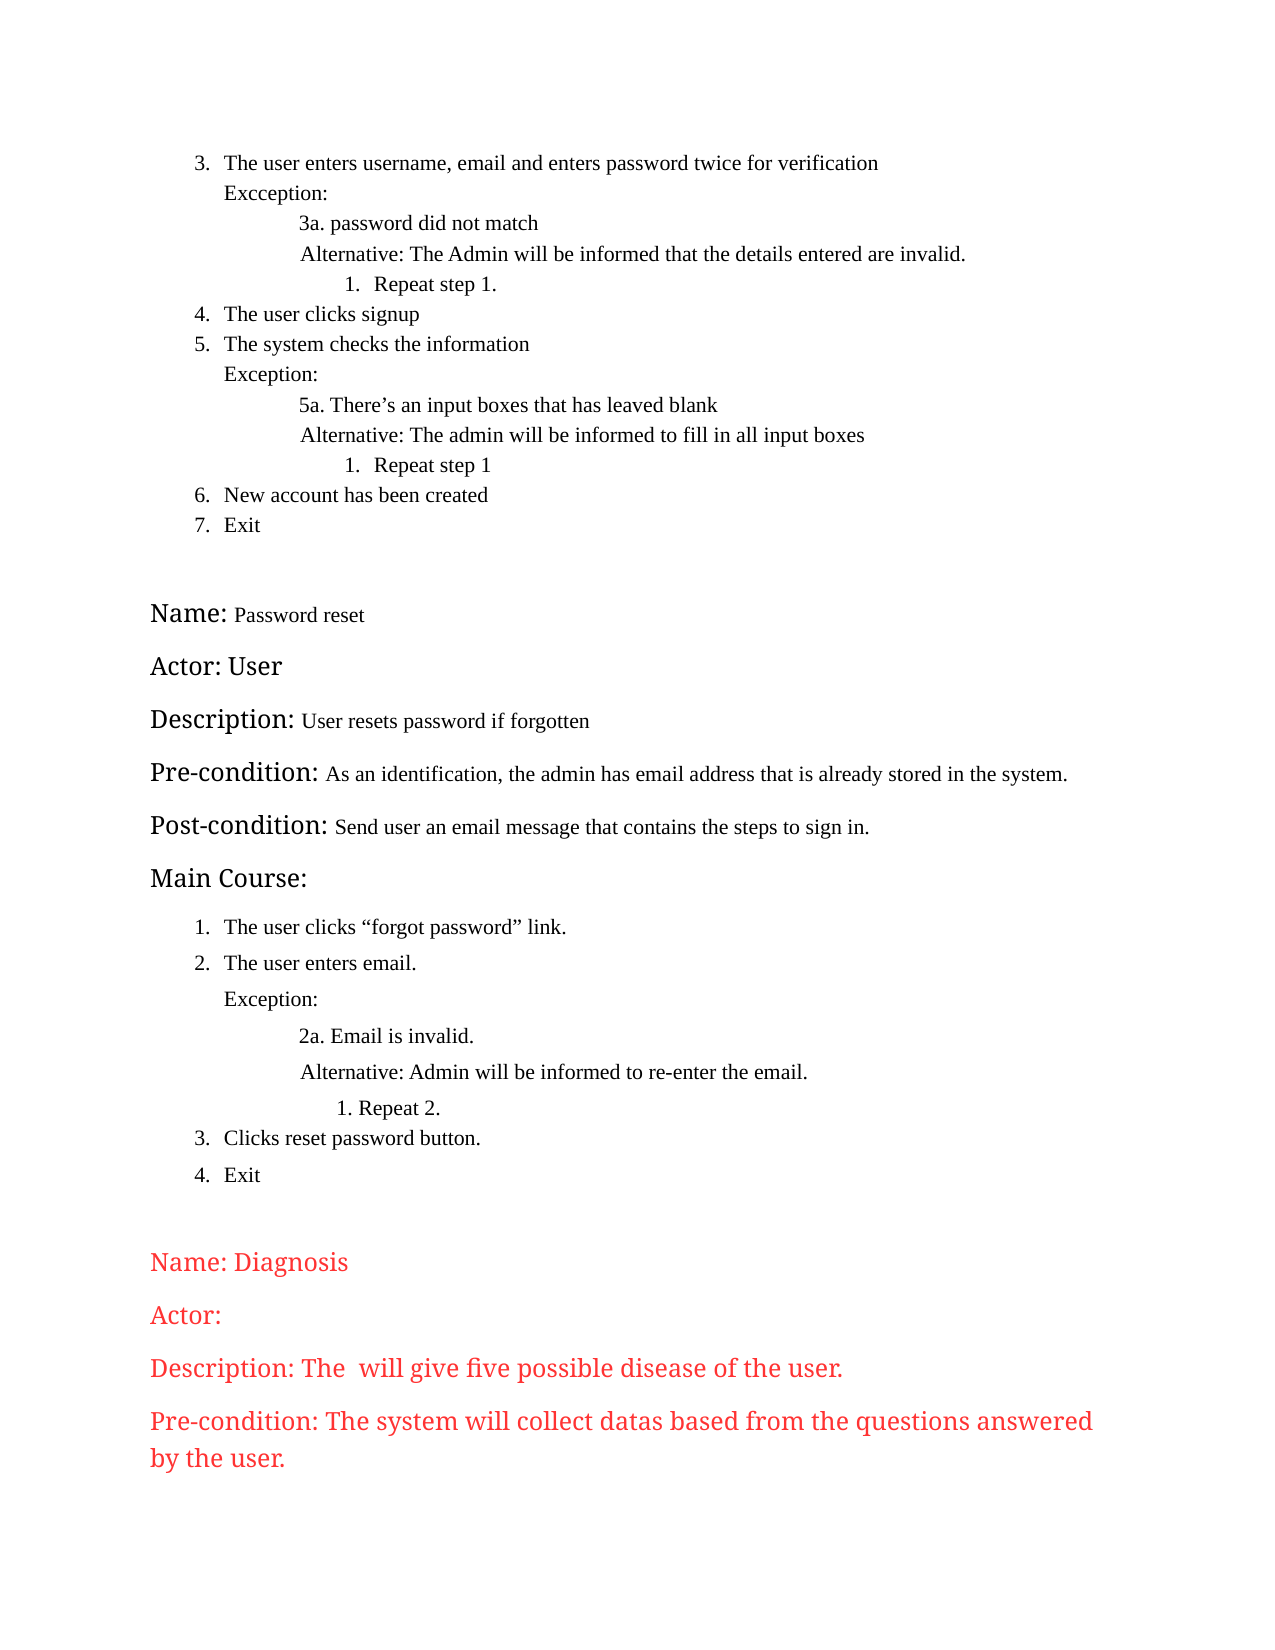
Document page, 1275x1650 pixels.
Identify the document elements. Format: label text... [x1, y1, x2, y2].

text Description: The will give five possible disease of the user. [150, 1351, 1125, 1385]
text Pre-condition: The system will collect datas based from the questions answered by the user. [150, 1404, 1125, 1474]
text Actor: User [150, 649, 1125, 683]
list Exit [194, 1162, 1125, 1187]
list New account has been created [194, 482, 1125, 507]
list The user enters username, email and enters password twice for verification [194, 150, 1125, 175]
list The system checks the information [194, 331, 1125, 356]
list Exit [194, 512, 1125, 538]
text Post-condition: Send user an email message that contains the steps to sign in. [150, 808, 1125, 842]
list Excception: [194, 180, 1125, 205]
list Exception: [194, 361, 1125, 387]
list The user enters email. [194, 950, 1125, 975]
list Repeat step 1. [344, 271, 1125, 296]
text Name: Password reset [150, 596, 1125, 630]
text Alternative: Admin will be informed to re-enter the email. [225, 1059, 1125, 1084]
text Pre-condition: As an identification, the admin has email address that is already stored in the system. [150, 755, 1125, 789]
list The user clicks signup [194, 301, 1125, 326]
text Alternative: The Admin will be informed that the details entered are invalid. [300, 241, 1125, 266]
text Name: Diagnosis [150, 1245, 1125, 1279]
list The user clicks “forgot password” link. [194, 914, 1125, 939]
text Actor: [150, 1298, 1125, 1332]
list Repeat step 1 [344, 452, 1125, 477]
text Alternative: The admin will be informed to fill in all input boxes [300, 422, 1125, 447]
list Exception: [194, 986, 1125, 1012]
list 3a. password did not match [269, 210, 1125, 236]
list Clicks reset password button. [194, 1125, 1125, 1151]
list 5a. There’s an input boxes that has leaved blank [269, 392, 1125, 417]
text Description: User resets password if forgotten [150, 702, 1125, 736]
list 1. Repeat 2. [307, 1095, 1125, 1120]
text Main Course: [150, 861, 1125, 895]
list 2a. Email is invalid. [269, 1023, 1125, 1048]
